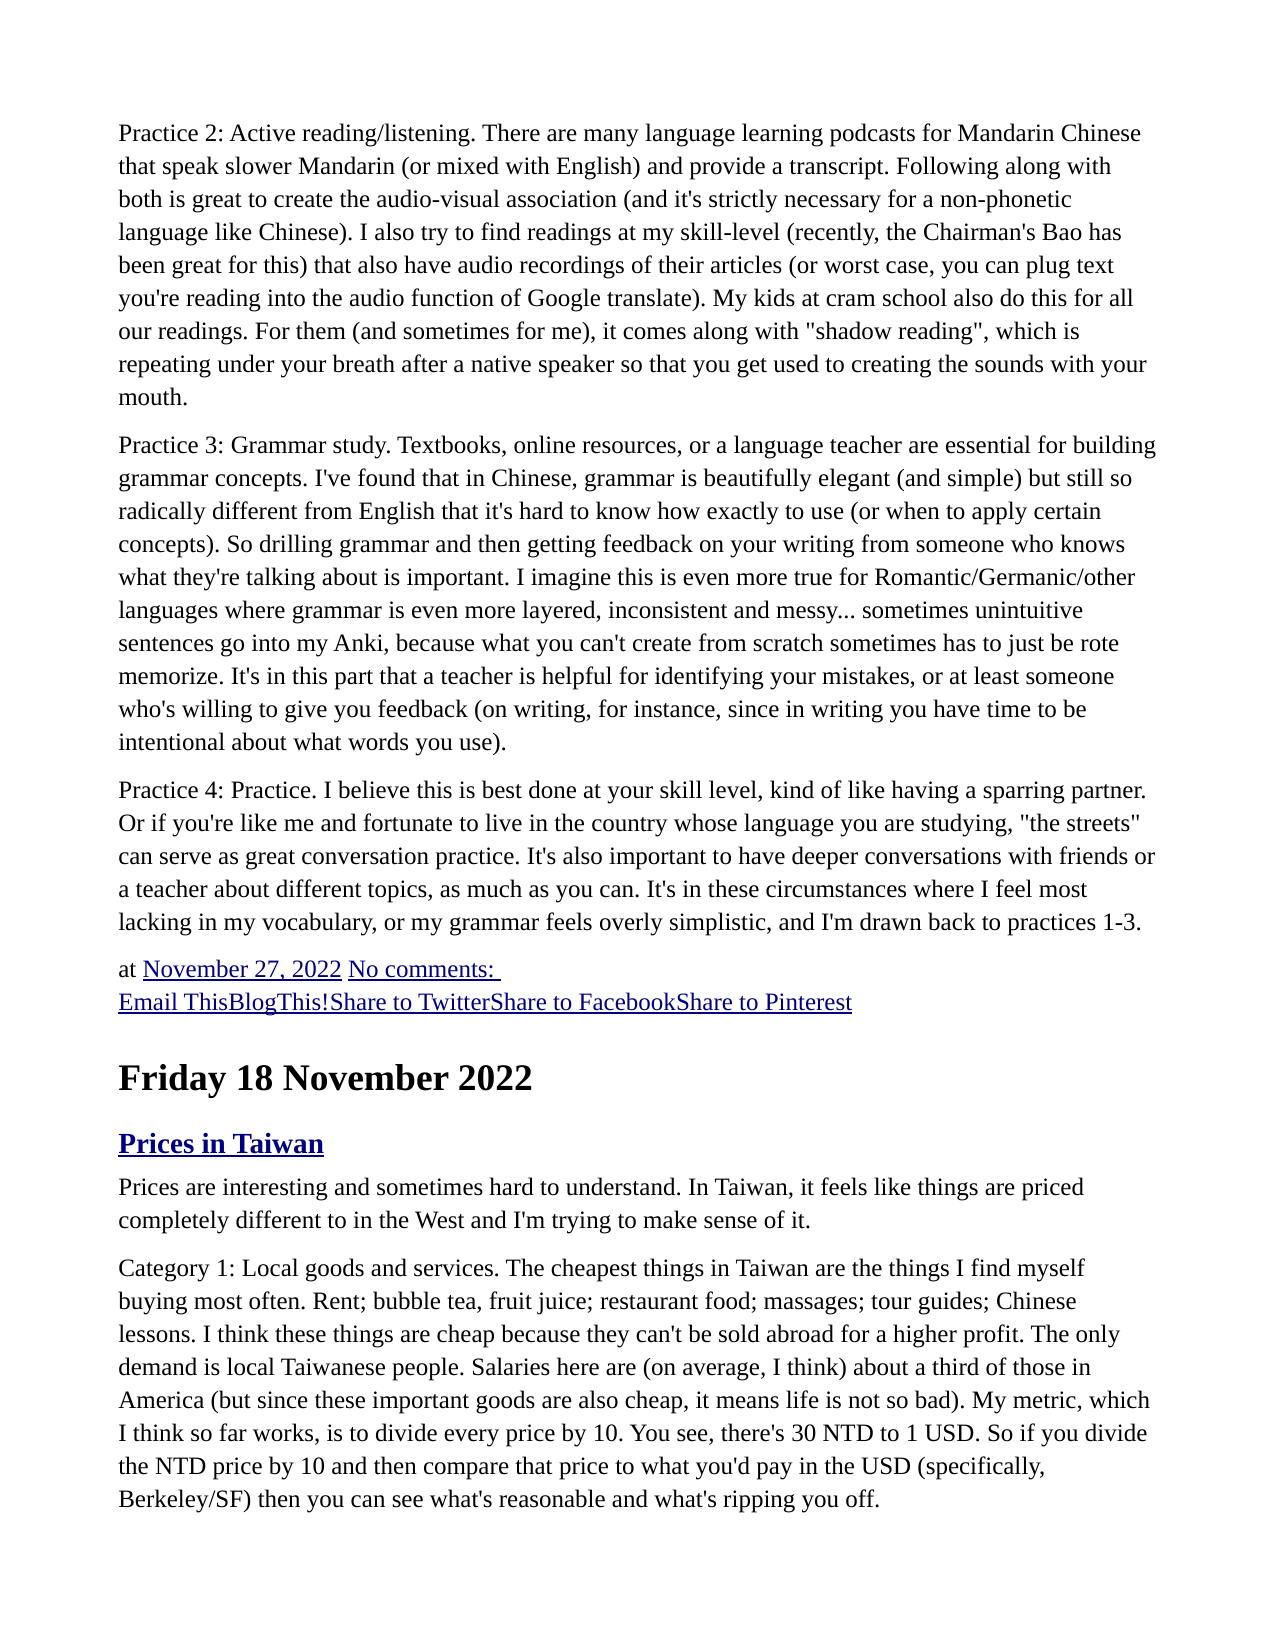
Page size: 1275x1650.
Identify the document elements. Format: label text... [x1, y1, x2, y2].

subtitle Prices in Taiwan [118, 1126, 1157, 1159]
text Practice 4: Practice. I believe this is best done at your skill level, kind of like having a sparring partner. Or if you're like me and fortunate to live in the country whose language you are studying, "the streets" can serve as great conversation practice. It's also important to have deeper conversations with friends or a teacher about different topics, as much as you can. It's in these circumstances where I feel most lacking in my vocabulary, or my grammar feels overly simplistic, and I'm drawn back to practices 1-3. [118, 775, 1157, 936]
text Practice 3: Grammar study. Textbooks, online resources, or a language teacher are essential for building grammar concepts. I've found that in Chinese, grammar is beautifully elegant (and simple) but still so radically different from English that it's hard to know how exactly to use (or when to apply certain concepts). So drilling grammar and then getting feedback on your writing from someone who knows what they're talking about is important. I imagine this is even more true for Romantic/Germanic/other languages where grammar is even more layered, inconsistent and messy... sometimes unintuitive sentences go into my Anki, because what you can't create from scratch sometimes has to just be rote memorize. It's in this part that a teacher is helpful for identifying your mistakes, or at least someone who's willing to give you feedback (on writing, for instance, since in writing you have time to be intentional about what words you use). [118, 430, 1157, 756]
text Prices are interesting and sometimes hard to understand. In Taiwan, it feels like things are priced completely different to in the West and I'm trying to make sense of it. [118, 1172, 1157, 1234]
text Category 1: Local goods and services. The cheapest things in Taiwan are the things I find myself buying most often. Rent; bubble tea, fruit juice; restaurant food; massages; tour guides; Chinese lessons. I think these things are cheap because they can't be sold abroad for a higher profit. The only demand is local Taiwanese people. Salaries here are (on average, I think) about a third of those in America (but since these important goods are also cheap, it means life is not so bad). My metric, which I think so far works, is to divide every price by 10. You see, there's 30 NTD to 1 USD. So if you divide the NTD price by 10 and then compare that price to what you'd pay in the USD (specifically, Berkeley/SF) then you can see what's reasonable and what's ripping you off. [118, 1253, 1157, 1513]
text at November 27, 2022 No comments: [118, 954, 1157, 983]
text Practice 2: Active reading/listening. There are many language learning podcasts for Mandarin Chinese that speak slower Mandarin (or mixed with English) and provide a transcript. Following along with both is great to create the audio-visual association (and it's strictly necessary for a non-phonetic language like Chinese). I also try to find readings at my skill-level (recently, the Chairman's Bao has been great for this) that also have audio recordings of their articles (or worst case, you can plug text you're reading into the audio function of Google translate). My kids at cram school also do this for all our readings. For them (and sometimes for me), it comes along with "shadow reading", which is repeating under your breath after a native speaker so that you get used to creating the sounds with your mouth. [118, 118, 1157, 411]
subtitle Friday 18 November 2022 [118, 1056, 1157, 1099]
text Email ThisBlogThis!Share to TwitterShare to FacebookShare to Pinterest [118, 987, 1157, 1016]
